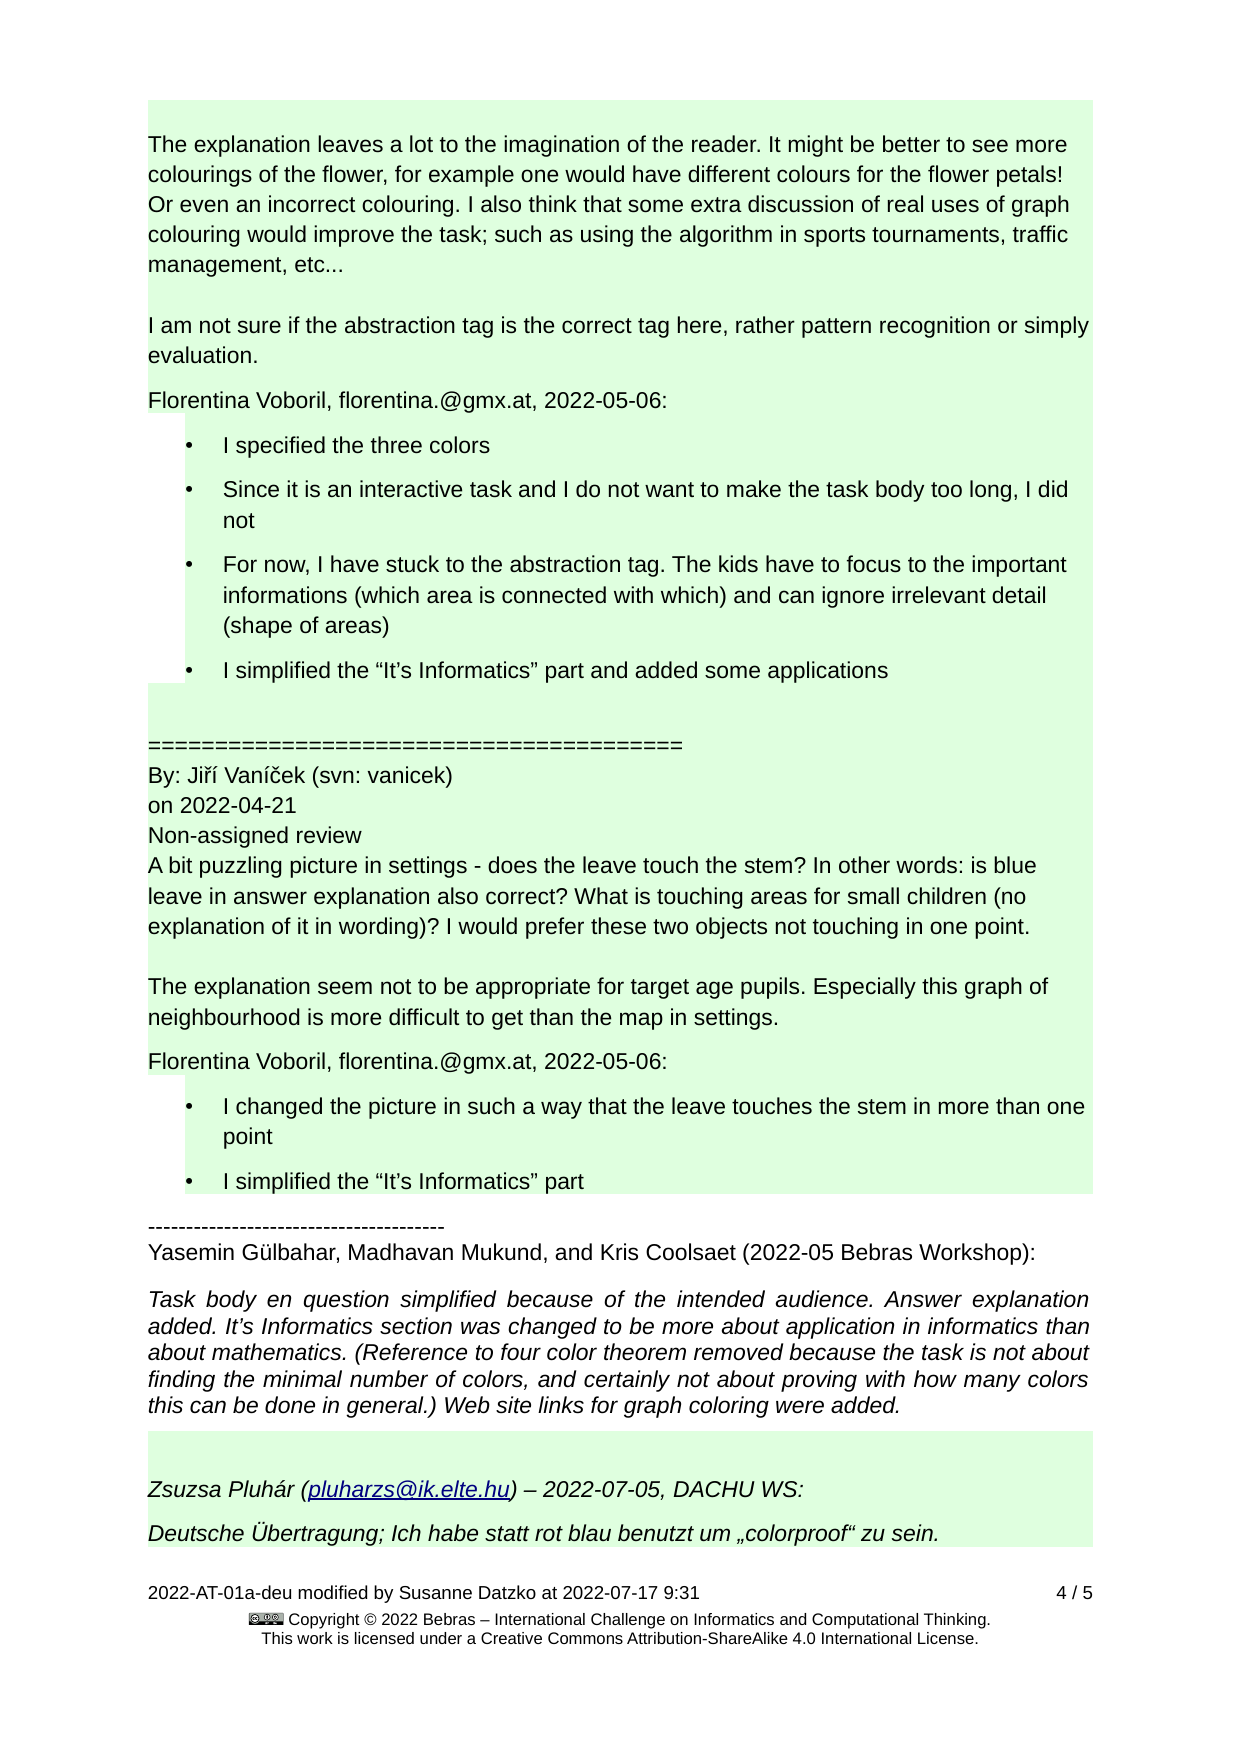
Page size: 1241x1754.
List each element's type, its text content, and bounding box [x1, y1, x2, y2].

list I simplified the “It’s Informatics” part [185, 1168, 1093, 1194]
list I changed the picture in such a way that the leave touches the stem in more than one point [185, 1093, 1093, 1150]
list Since it is an interactive task and I do not want to make the task body too long, I did not [185, 476, 1093, 533]
text --------------------------------------- [148, 1213, 1093, 1239]
list I specified the three colors [185, 432, 1093, 458]
subtitle Task body en question simplified because of the intended audience. Answer explanation added. It’s Informatics section was changed to be more about application in informatics than about mathematics. (Reference to four color theorem removed because the task is not about finding the minimal number of colors, and certainly not about proving with how many colors this can be done in general.) Web site links for graph coloring were added. [148, 1286, 1093, 1418]
text The explanation leaves a lot to the imagination of the reader. It might be better to see more colourings of the flower, for example one would have different colours for the flower petals! Or even an incorrect colouring. I also think that some extra discussion of real uses of graph colouring would improve the task; such as using the algorithm in sports tournaments, traffic management, etc... I am not sure if the abstraction tag is the correct tag here, rather pattern recognition or simply evaluation. [148, 100, 1093, 368]
text ======================================== By: Jiří Vaníček (svn: vanicek) on 2022-04-21 Non-assigned review A bit puzzling picture in settings - does the leave touch the stem? In other words: is blue leave in answer explanation also correct? What is touching areas for small children (no explanation of it in wording)? I would prefer these two objects not touching in one point. The explanation seem not to be appropriate for target age pupils. Especially this graph of neighbourhood is more difficult to get than the map in settings. [148, 701, 1093, 1030]
text Florentina Voboril, florentina.@gmx.at, 2022-05-06: [148, 387, 1093, 413]
text Zsuzsa Pluhár (pluharzs@ik.elte.hu) – 2022-07-05, DACHU WS: [148, 1476, 1093, 1502]
list I simplified the “It’s Informatics” part and added some applications [185, 657, 1093, 683]
text Yasemin Gülbahar, Madhavan Mukund, and Kris Coolsaet (2022-05 Bebras Workshop): [148, 1239, 1093, 1266]
list For now, I have stuck to the abstraction tag. The kids have to focus to the important informations (which area is connected with which) and can ignore irrelevant detail (shape of areas) [185, 551, 1093, 638]
text Florentina Voboril, florentina.@gmx.at, 2022-05-06: [148, 1048, 1093, 1075]
text Deutsche Übertragung; Ich habe statt rot blau benutzt um „colorproof“ zu sein. [148, 1520, 1093, 1547]
